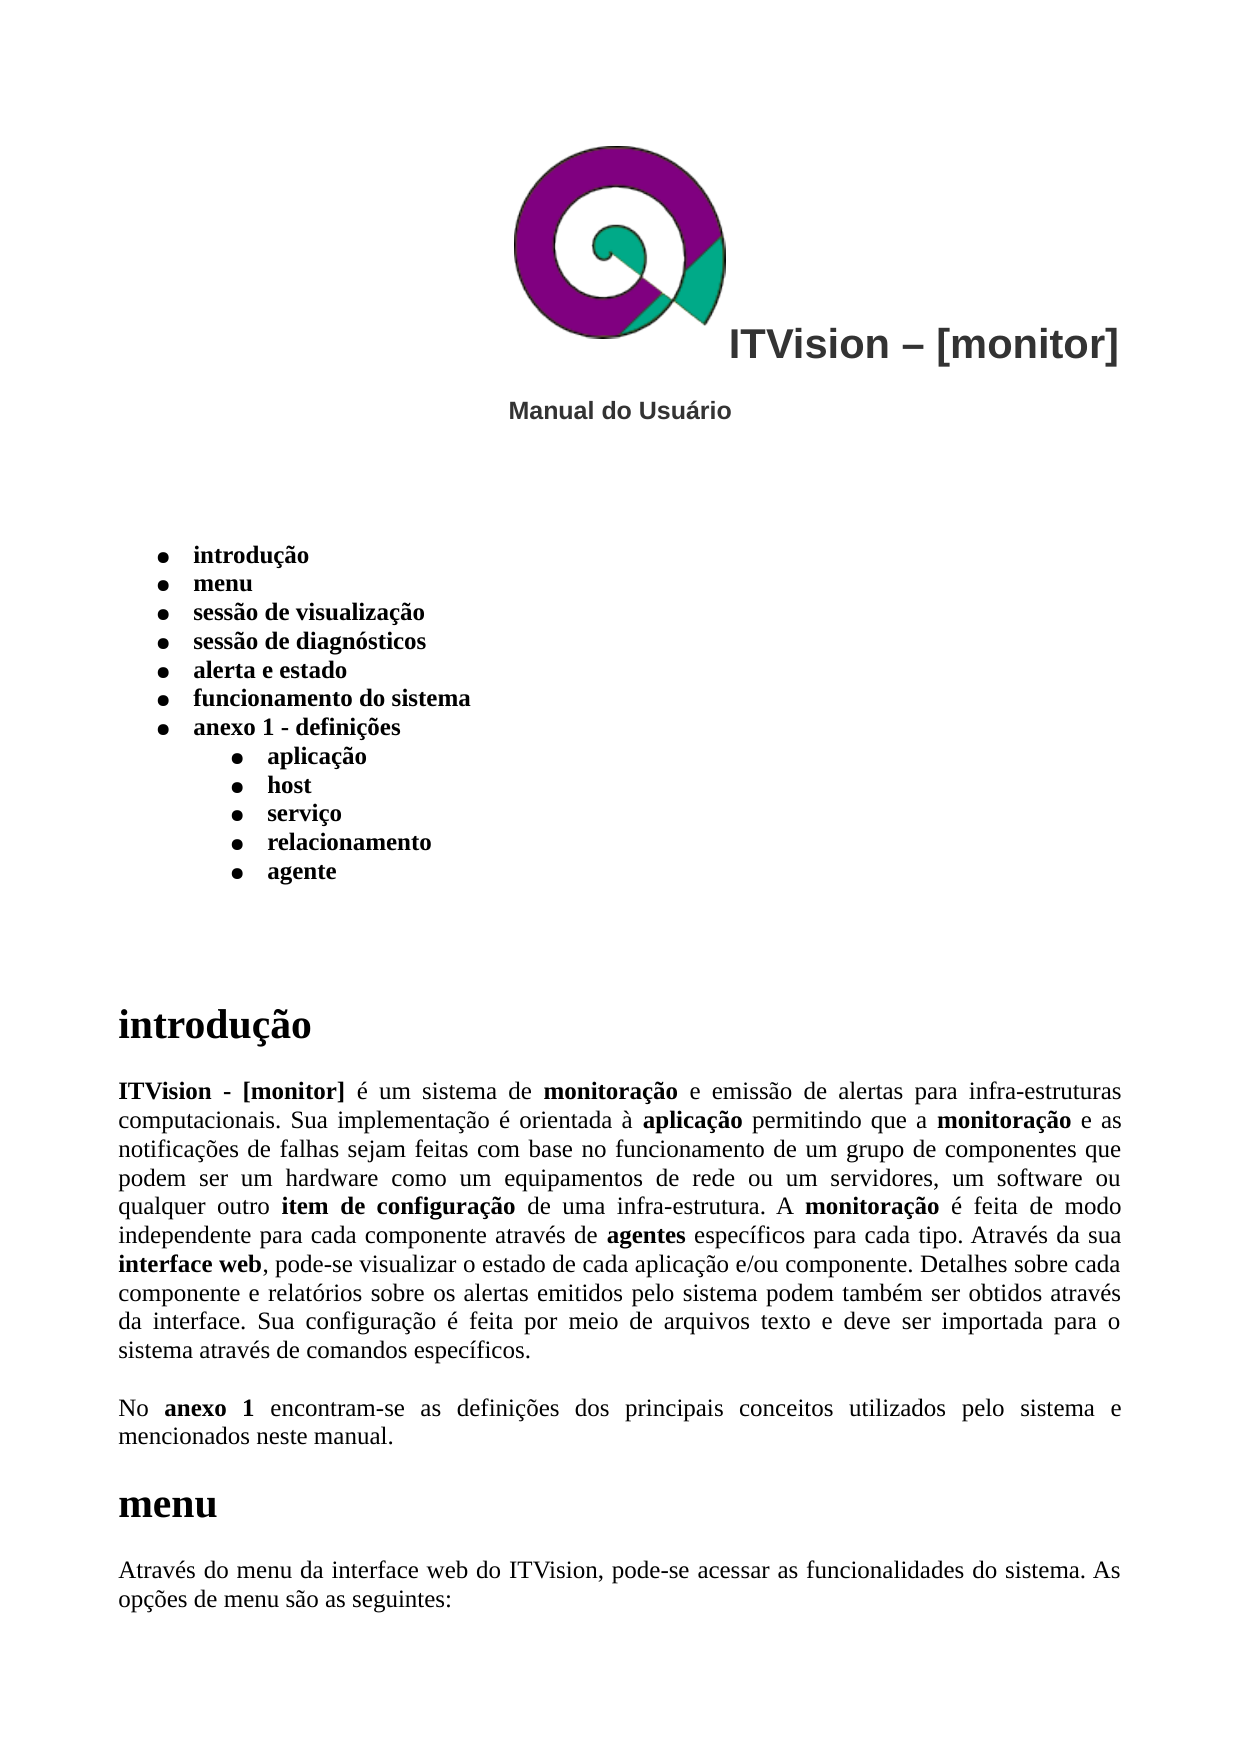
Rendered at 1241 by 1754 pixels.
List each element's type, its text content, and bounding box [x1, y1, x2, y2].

text ITVision - [monitor] é um sistema de monitoração e emissão de alertas para infra-estruturas computacionais. Sua implementação é orientada à aplicação permitindo que a monitoração e as notificações de falhas sejam feitas com base no funcionamento de um grupo de componentes que podem ser um hardware como um equipamentos de rede ou um servidores, um software ou qualquer outro item de configuração de uma infra-estrutura. A monitoração é feita de modo independente para cada componente através de agentes específicos para cada tipo. Através da sua interface web, pode-se visualizar o estado de cada aplicação e/ou componente. Detalhes sobre cada componente e relatórios sobre os alertas emitidos pelo sistema podem também ser obtidos através da interface. Sua configuração é feita por meio de arquivos texto e deve ser importada para o sistema através de comandos específicos. [118, 1076, 1122, 1364]
text menu [118, 1479, 1122, 1527]
list anexo 1 - definições [156, 712, 1122, 741]
list introdução [156, 540, 1122, 568]
list funcionamento do sistema [156, 683, 1122, 712]
list agente [229, 856, 1122, 885]
list sessão de diagnósticos [156, 626, 1122, 655]
list alerta e estado [156, 655, 1122, 683]
text Manual do Usuário [118, 396, 1122, 425]
text ITVision – [monitor] [118, 319, 1122, 367]
text Através do menu da interface web do ITVision, pode-se acessar as funcionalidades do sistema. As opções de menu são as seguintes: [118, 1556, 1122, 1613]
picture [514, 146, 726, 339]
list relacionamento [229, 827, 1122, 856]
text introdução [118, 1000, 1122, 1048]
list sessão de visualização [156, 597, 1122, 626]
list serviço [229, 798, 1122, 827]
list host [229, 770, 1122, 798]
list aplicação [229, 741, 1122, 770]
text No anexo 1 encontram-se as definições dos principais conceitos utilizados pelo sistema e mencionados neste manual. [118, 1393, 1122, 1450]
list menu [156, 568, 1122, 597]
